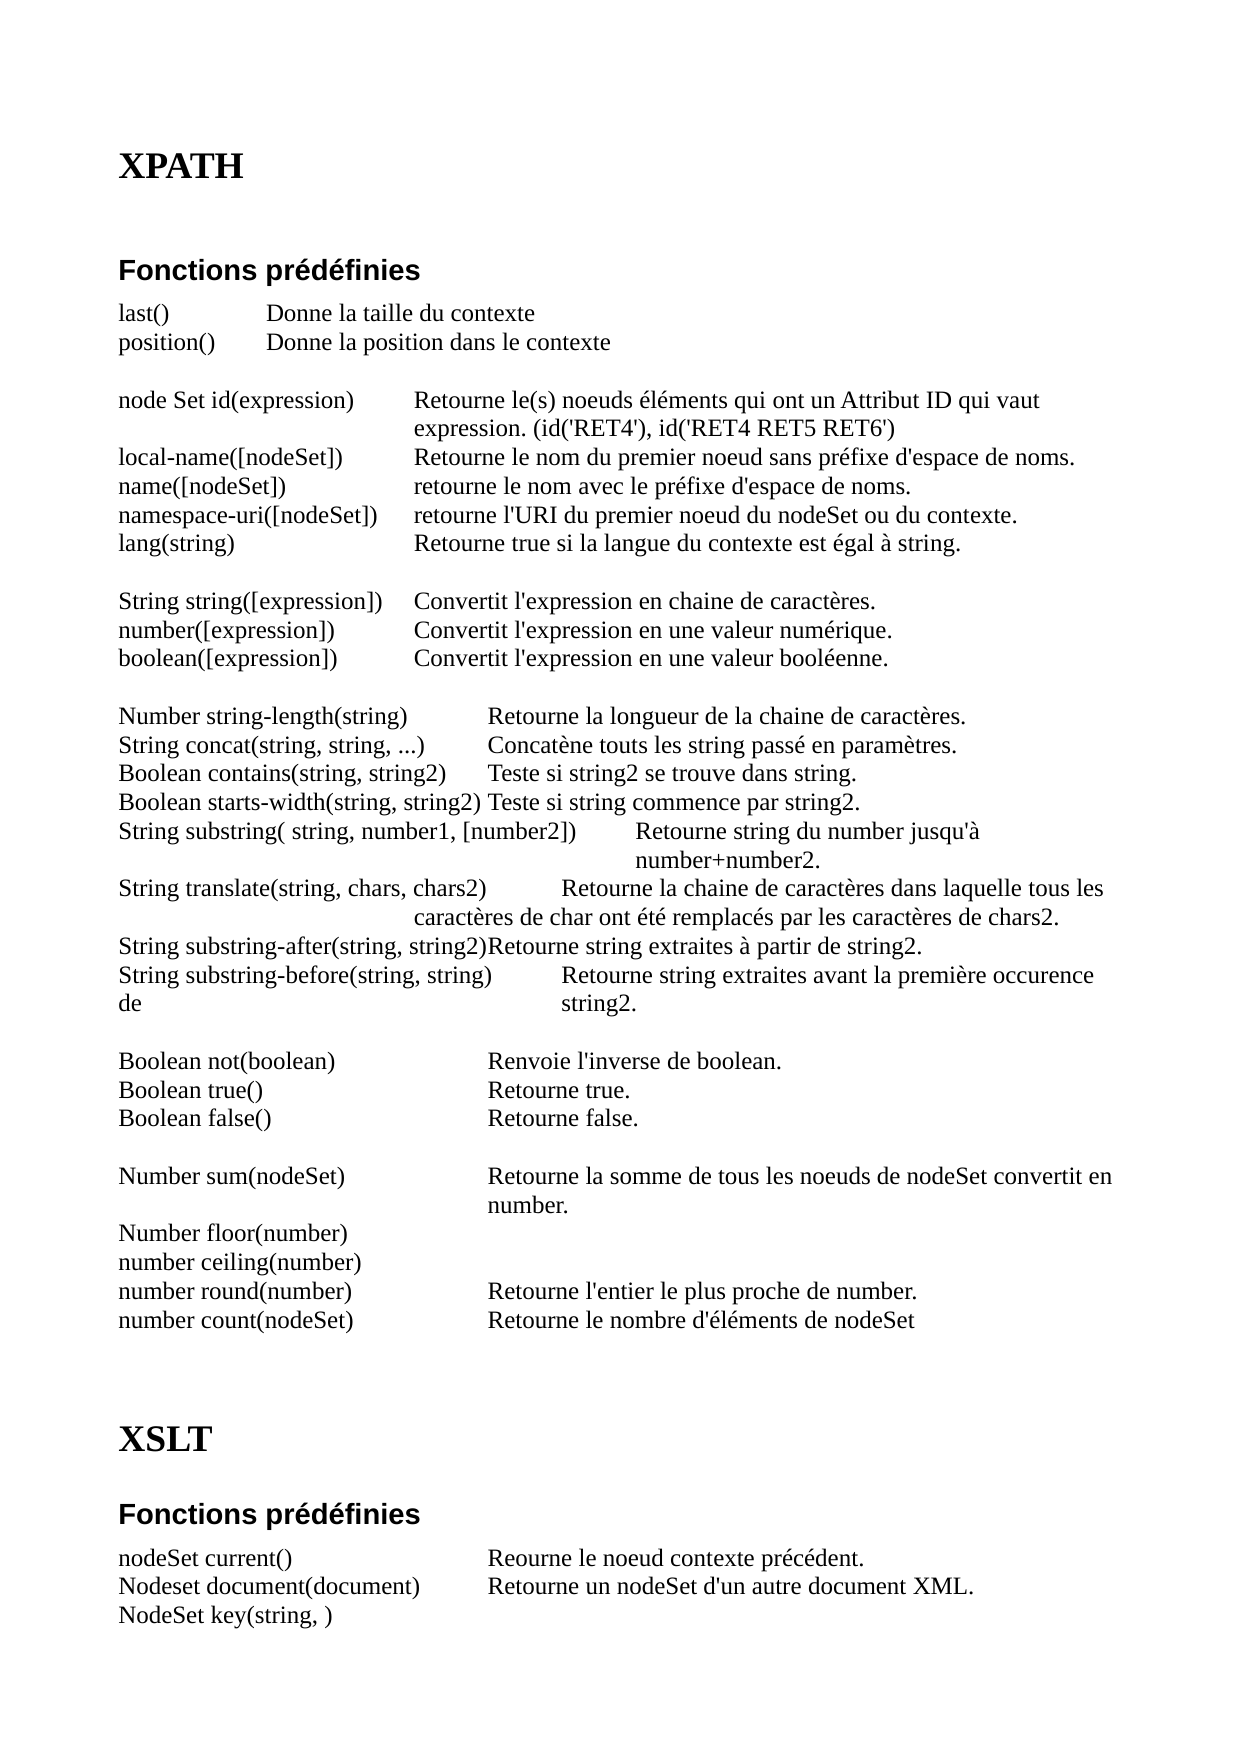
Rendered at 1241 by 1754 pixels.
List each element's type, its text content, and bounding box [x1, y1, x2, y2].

text Number sum(nodeSet) Retourne la somme de tous les noeuds de nodeSet convertit en number. [118, 1161, 1122, 1218]
text String substring-after(string, string2) Retourne string extraites à partir de string2. [118, 931, 1122, 960]
text Boolean not(boolean) Renvoie l'inverse de boolean. [118, 1046, 1122, 1075]
text lang(string) Retourne true si la langue du contexte est égal à string. [118, 528, 1122, 557]
text Boolean starts-width(string, string2) Teste si string commence par string2. [118, 787, 1122, 816]
text namespace-uri([nodeSet]) retourne l'URI du premier noeud du nodeSet ou du contexte. [118, 500, 1122, 528]
text name([nodeSet]) retourne le nom avec le préfixe d'espace de noms. [118, 471, 1122, 500]
text Number string-length(string) Retourne la longueur de la chaine de caractères. [118, 701, 1122, 730]
text boolean([expression]) Convertit l'expression en une valeur booléenne. [118, 643, 1122, 672]
text String translate(string, chars, chars2) Retourne la chaine de caractères dans laquelle tous les caractères de char ont été remplacés par les caractères de chars2. [118, 873, 1122, 931]
text node Set id(expression) Retourne le(s) noeuds éléments qui ont un Attribut ID qui vaut expression. (id('RET4'), id('RET4 RET5 RET6') [118, 385, 1122, 442]
text NodeSet key(string, ) [118, 1600, 1122, 1629]
text Boolean false() Retourne false. [118, 1103, 1122, 1132]
text last() Donne la taille du contexte [118, 298, 1122, 327]
text Boolean true() Retourne true. [118, 1075, 1122, 1103]
text String concat(string, string, ...) Concatène touts les string passé en paramètres. [118, 730, 1122, 758]
text number count(nodeSet) Retourne le nombre d'éléments de nodeSet [118, 1305, 1122, 1333]
subtitle XPATH [118, 143, 1122, 186]
text Boolean contains(string, string2) Teste si string2 se trouve dans string. [118, 758, 1122, 787]
text number ceiling(number) [118, 1247, 1122, 1276]
text String substring( string, number1, [number2]) Retourne string du number jusqu'à number+number2. [118, 816, 1122, 873]
text String string([expression]) Convertit l'expression en chaine de caractères. [118, 586, 1122, 615]
text nodeSet current() Reourne le noeud contexte précédent. [118, 1543, 1122, 1571]
text number round(number) Retourne l'entier le plus proche de number. [118, 1276, 1122, 1305]
text String substring-before(string, string) Retourne string extraites avant la première occurence de string2. [118, 960, 1122, 1017]
text local-name([nodeSet]) Retourne le nom du premier noeud sans préfixe d'espace de noms. [118, 442, 1122, 471]
subtitle XSLT [118, 1416, 1122, 1459]
text Number floor(number) [118, 1218, 1122, 1247]
subtitle Fonctions prédéfinies [118, 1497, 1122, 1530]
text position() Donne la position dans le contexte [118, 327, 1122, 356]
text Nodeset document(document) Retourne un nodeSet d'un autre document XML. [118, 1571, 1122, 1600]
text number([expression]) Convertit l'expression en une valeur numérique. [118, 615, 1122, 643]
subtitle Fonctions prédéfinies [118, 252, 1122, 286]
